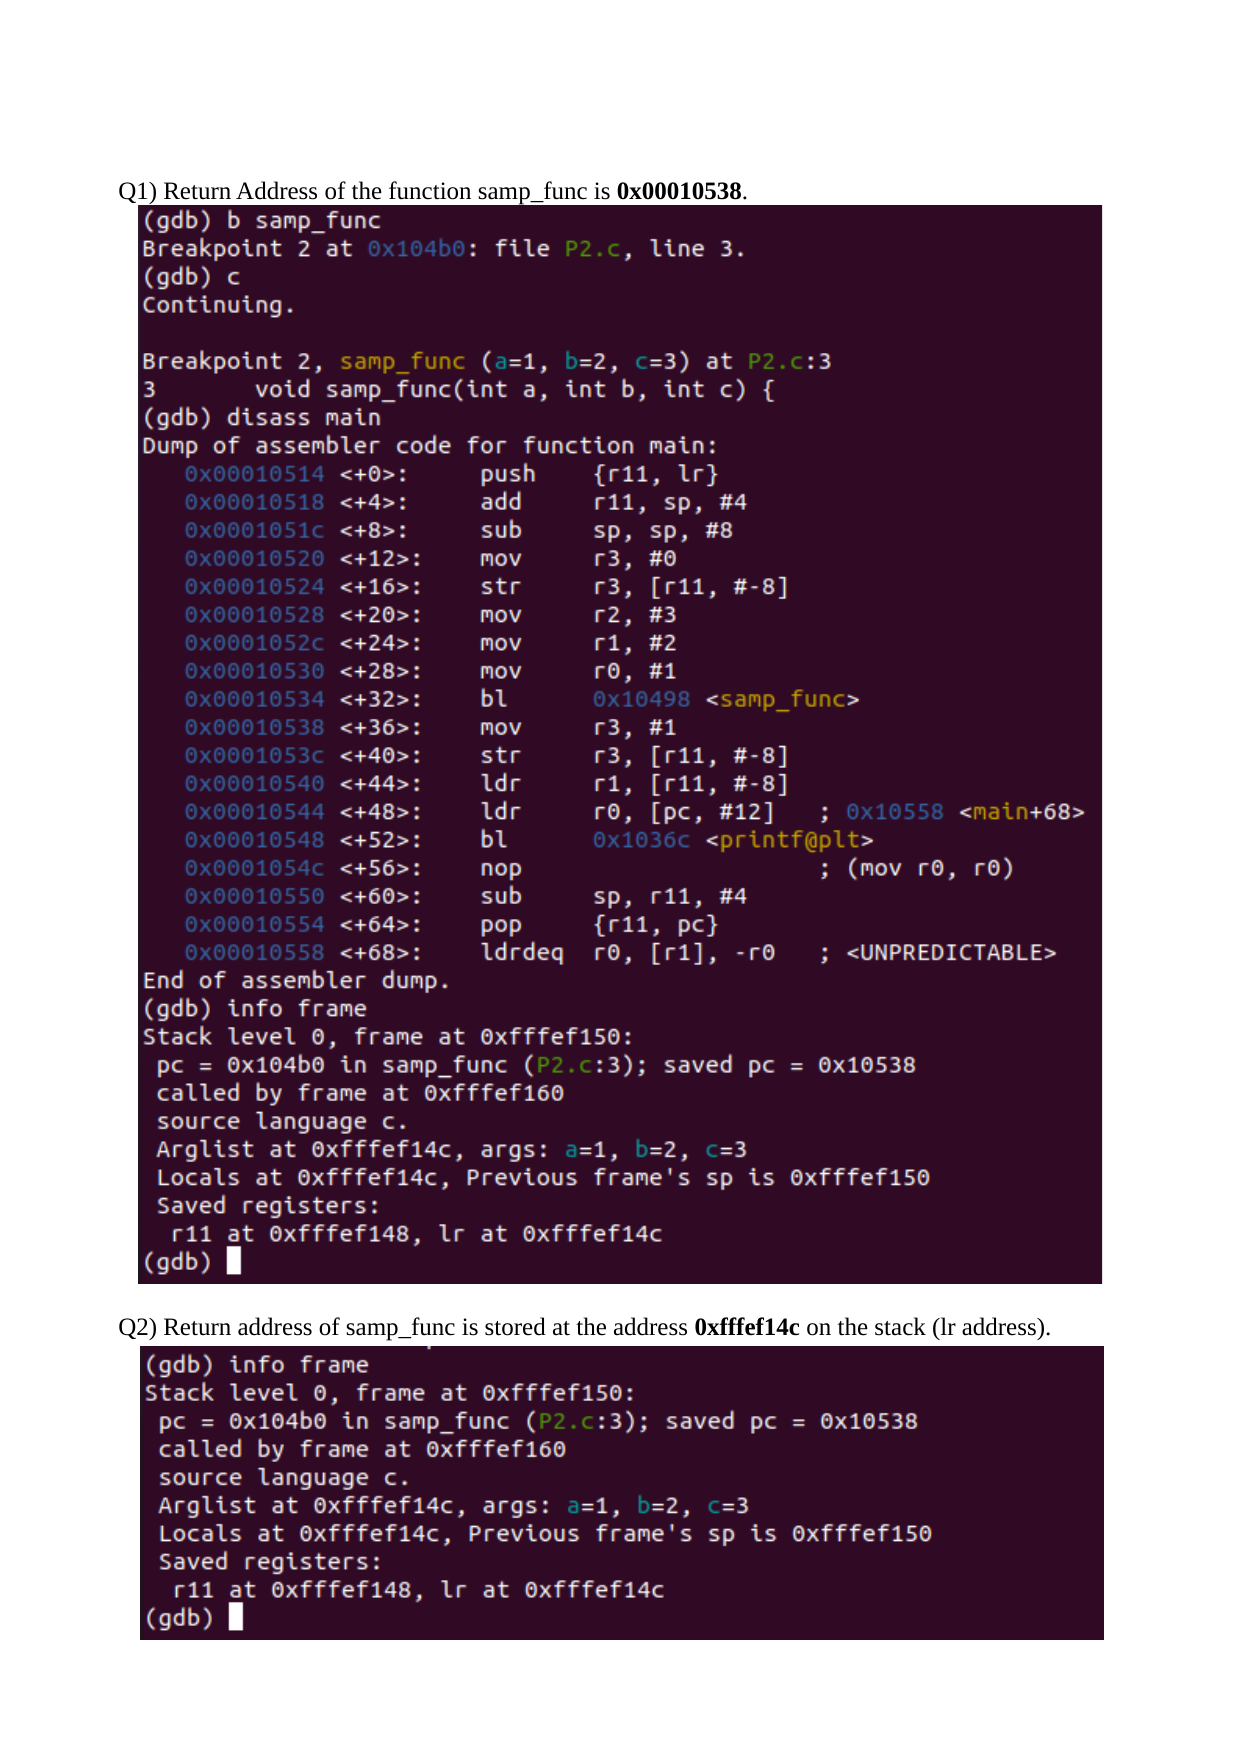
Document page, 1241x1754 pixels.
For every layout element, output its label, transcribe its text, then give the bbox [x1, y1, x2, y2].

picture [140, 1346, 1104, 1638]
text Q2) Return address of samp_func is stored at the address 0xfffef14c on the stack (lr address). [118, 1312, 1122, 1341]
picture [138, 205, 1103, 1284]
text Q1) Return Address of the function samp_func is 0x00010538. [118, 176, 1122, 205]
